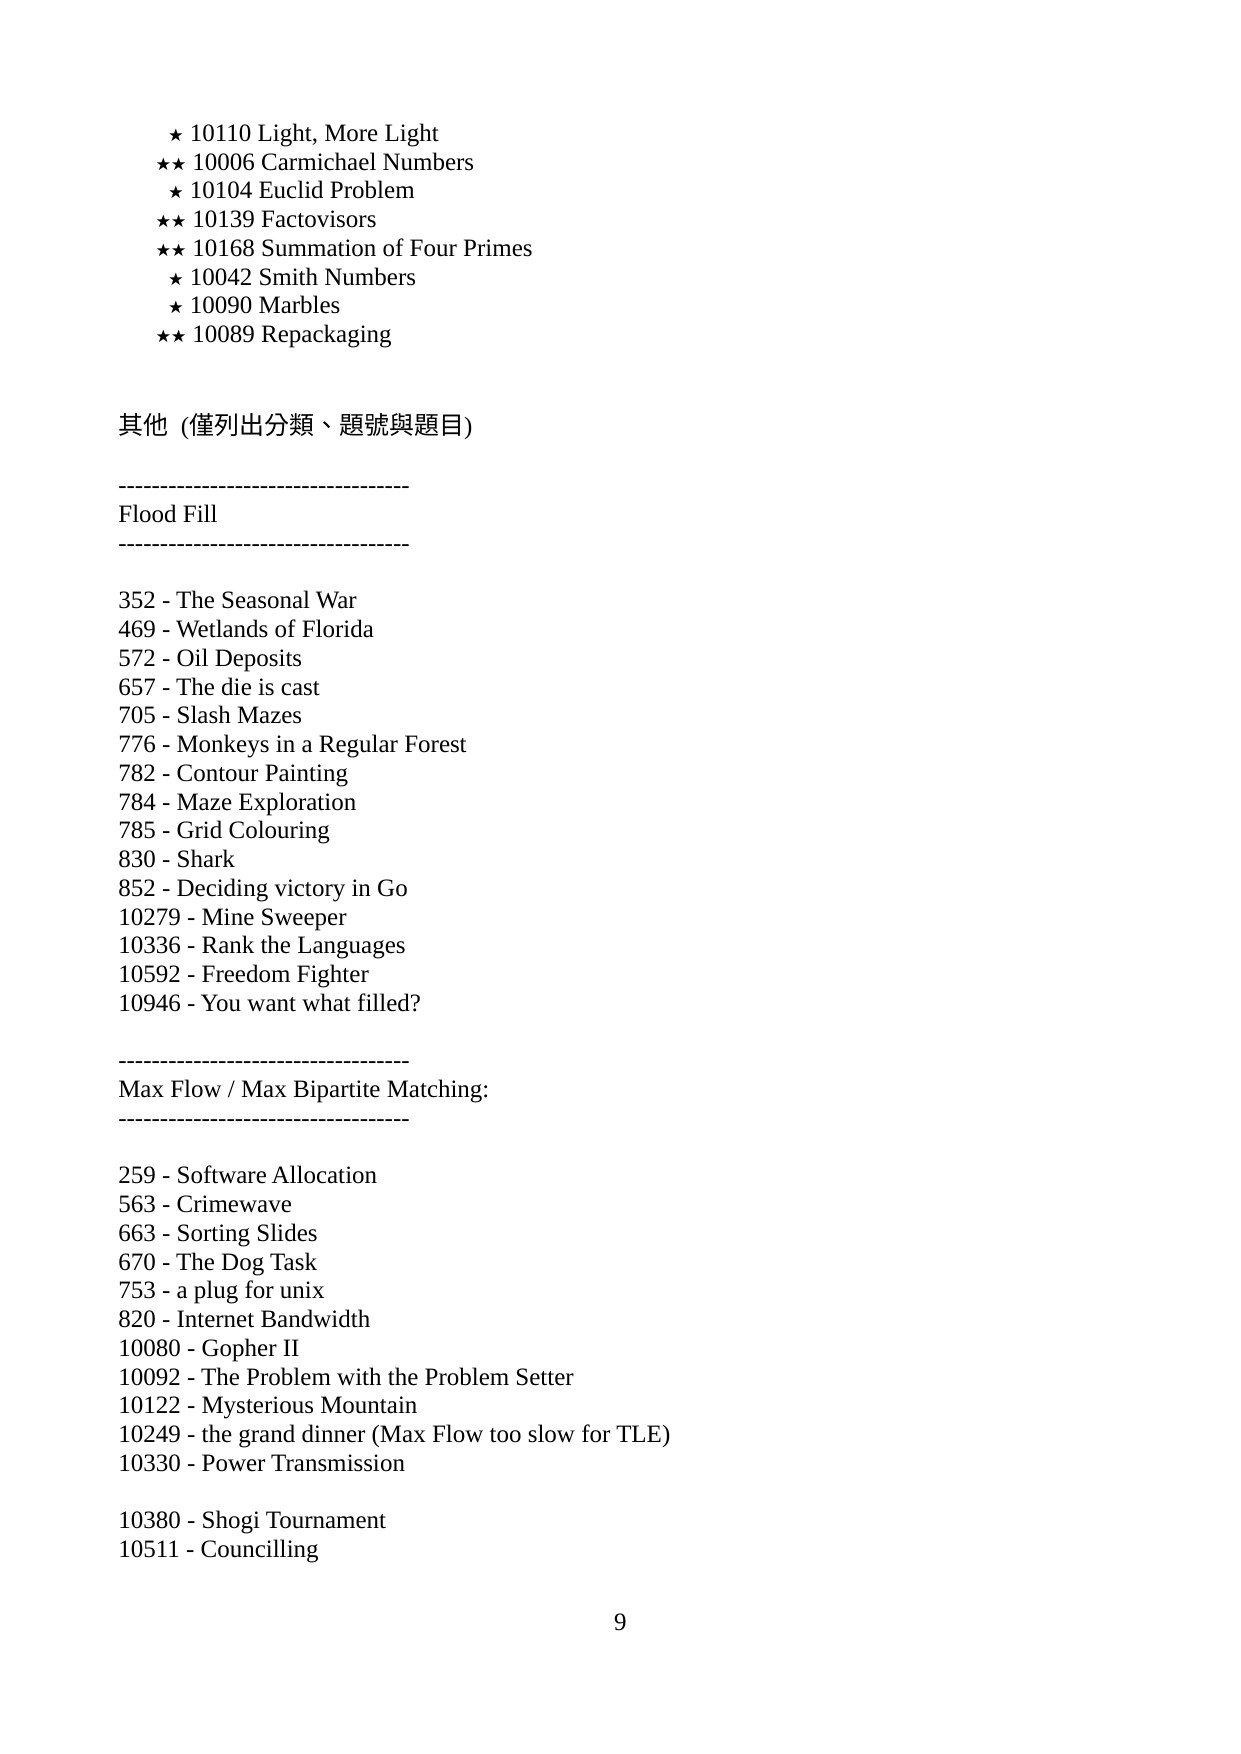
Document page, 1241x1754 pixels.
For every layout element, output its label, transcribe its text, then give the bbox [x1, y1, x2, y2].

text 10092 - The Problem with the Problem Setter [118, 1362, 1122, 1391]
text 670 - The Dog Task [118, 1247, 1122, 1276]
text ----------------------------------- [118, 528, 1122, 557]
text 753 - a plug for unix [118, 1276, 1122, 1304]
text ----------------------------------- [118, 1103, 1122, 1132]
text 705 - Slash Mazes [118, 701, 1122, 729]
text 352 - The Seasonal War [118, 586, 1122, 614]
text 572 - Oil Deposits [118, 643, 1122, 672]
text 10511 - Councilling [118, 1534, 1122, 1563]
text 10279 - Mine Sweeper [118, 902, 1122, 931]
text 776 - Monkeys in a Regular Forest [118, 729, 1122, 758]
text 785 - Grid Colouring [118, 816, 1122, 844]
text 其他 (僅列出分類、題號與題目) ----------------------------------- [118, 406, 1122, 499]
text 663 - Sorting Slides [118, 1218, 1122, 1247]
text ★★ 10006 Carmichael Numbers [118, 147, 1122, 176]
text 10330 - Power Transmission [118, 1448, 1122, 1477]
text 469 - Wetlands of Florida [118, 614, 1122, 643]
text Max Flow / Max Bipartite Matching: [118, 1074, 1122, 1103]
text ★ 10104 Euclid Problem [118, 176, 1122, 204]
text 10080 - Gopher II [118, 1333, 1122, 1362]
text 10249 - the grand dinner (Max Flow too slow for TLE) [118, 1419, 1122, 1448]
text ★ 10090 Marbles [118, 291, 1122, 319]
text 657 - The die is cast [118, 672, 1122, 701]
text 10946 - You want what filled? [118, 988, 1122, 1017]
text ★★ 10139 Factovisors [118, 204, 1122, 233]
text 10380 - Shogi Tournament [118, 1506, 1122, 1534]
text 782 - Contour Painting [118, 758, 1122, 787]
text 10122 - Mysterious Mountain [118, 1391, 1122, 1419]
text 563 - Crimewave [118, 1189, 1122, 1218]
text 820 - Internet Bandwidth [118, 1304, 1122, 1333]
text 10592 - Freedom Fighter [118, 959, 1122, 988]
text ----------------------------------- [118, 1046, 1122, 1074]
text ★ 10110 Light, More Light [118, 118, 1122, 147]
text 10336 - Rank the Languages [118, 931, 1122, 959]
text 784 - Maze Exploration [118, 787, 1122, 816]
text 259 - Software Allocation [118, 1161, 1122, 1189]
text ★★ 10089 Repackaging [118, 319, 1122, 348]
text ★ 10042 Smith Numbers [118, 262, 1122, 291]
text ★★ 10168 Summation of Four Primes [118, 233, 1122, 262]
text Flood Fill [118, 499, 1122, 528]
text 830 - Shark [118, 844, 1122, 873]
text 852 - Deciding victory in Go [118, 873, 1122, 902]
